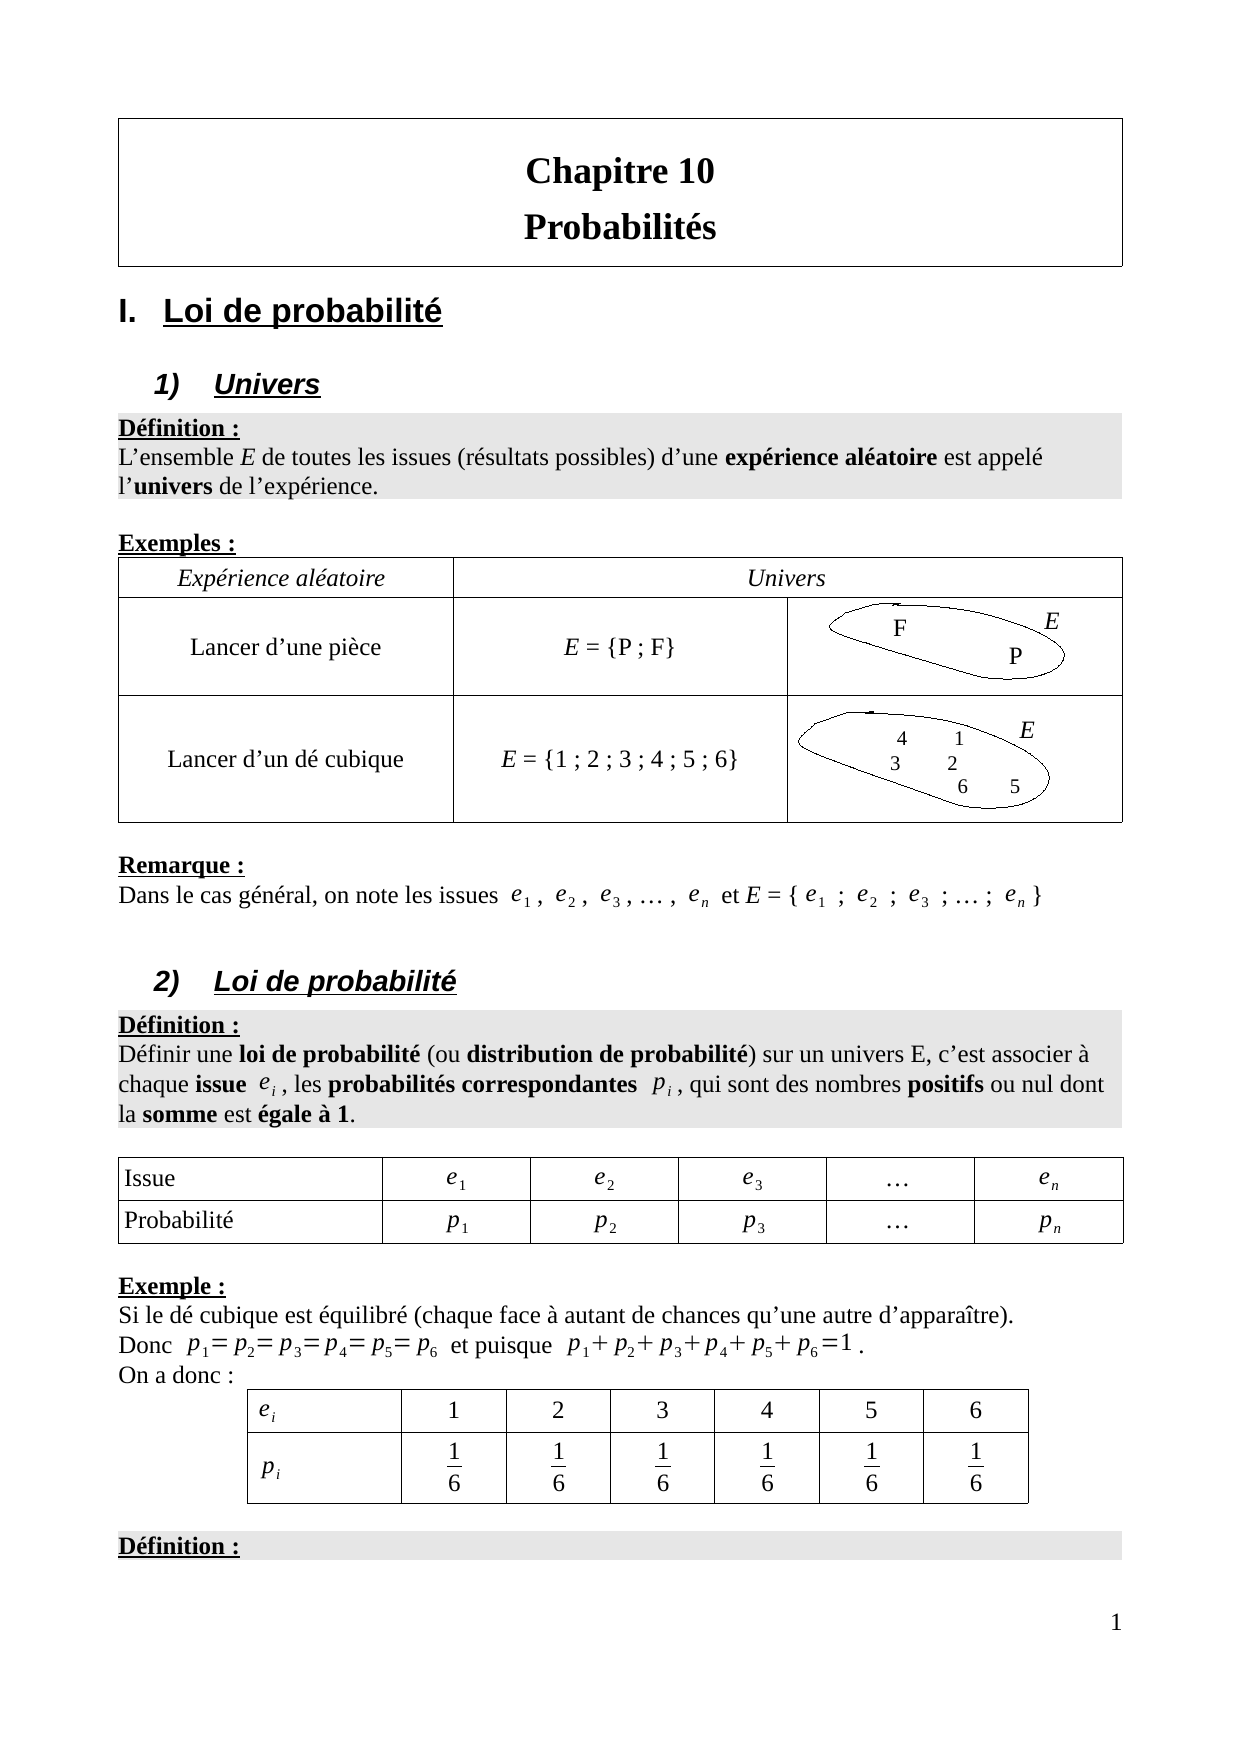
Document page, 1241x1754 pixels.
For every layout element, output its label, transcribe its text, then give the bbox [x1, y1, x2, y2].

table_header … [827, 1158, 974, 1200]
table_header Expérience aléatoire [119, 558, 453, 597]
subtitle Univers [153, 367, 1122, 401]
table_header 3 [611, 1390, 714, 1432]
table_cell [820, 1433, 923, 1502]
table_header [531, 1158, 678, 1200]
text Définition : [118, 1531, 1122, 1560]
text L’ensemble E de toutes les issues (résultats possibles) d’une expérience aléatoire est appelé l’univers de l’expérience. [118, 442, 1122, 499]
table_cell [531, 1201, 678, 1243]
table_cell E = {1 ; 2 ; 3 ; 4 ; 5 ; 6} [454, 696, 787, 822]
text Dans le cas général, on note les issues , , , … , et E = { ; ; ; … ; } [118, 879, 1122, 911]
text On a donc : [118, 1360, 1122, 1389]
table_cell [611, 1433, 714, 1502]
text Définition : [118, 1010, 1122, 1039]
table_header Issue [119, 1158, 382, 1200]
table_cell [383, 1201, 530, 1243]
table_cell [402, 1433, 506, 1502]
text Si le dé cubique est équilibré (chaque face à autant de chances qu’une autre d’apparaître). [118, 1300, 1122, 1329]
subtitle Loi de probabilité [118, 291, 1122, 330]
table_cell [679, 1201, 826, 1243]
table_header 1 [402, 1390, 506, 1432]
table_header 6 [924, 1390, 1028, 1432]
table_header 5 [820, 1390, 923, 1432]
table_cell [507, 1433, 610, 1502]
table_cell … [827, 1201, 974, 1243]
text Définition : [118, 413, 1122, 442]
text Définir une loi de probabilité (ou distribution de probabilité) sur un univers E, c’est associer à chaque issue , les probabilités correspondantes , qui sont des nombres positifs ou nul dont la somme est égale à 1. [118, 1039, 1122, 1128]
table_cell [248, 1433, 401, 1502]
table_cell [924, 1433, 1028, 1502]
table_cell [975, 1201, 1123, 1243]
table_header [975, 1158, 1123, 1200]
table_header [383, 1158, 530, 1200]
table_header [679, 1158, 826, 1200]
table_cell [788, 696, 1122, 822]
table_header [248, 1390, 401, 1432]
table_cell [788, 598, 1122, 695]
table_cell Lancer d’une pièce [119, 598, 453, 695]
table_header 4 [715, 1390, 819, 1432]
text Exemple : [118, 1271, 1122, 1300]
table_cell Probabilité [119, 1201, 382, 1243]
table_cell E = {P ; F} [454, 598, 787, 695]
text Remarque : [118, 851, 1122, 879]
table_header Univers [454, 558, 1122, 597]
table_header 2 [507, 1390, 610, 1432]
subtitle Loi de probabilité [153, 964, 1122, 998]
text Exemples : [118, 528, 1122, 557]
table_cell [715, 1433, 819, 1502]
table_header Chapitre 10 Probabilités [119, 119, 1122, 266]
table_cell Lancer d’un dé cubique [119, 696, 453, 822]
text Donc et puisque . [118, 1329, 1122, 1360]
